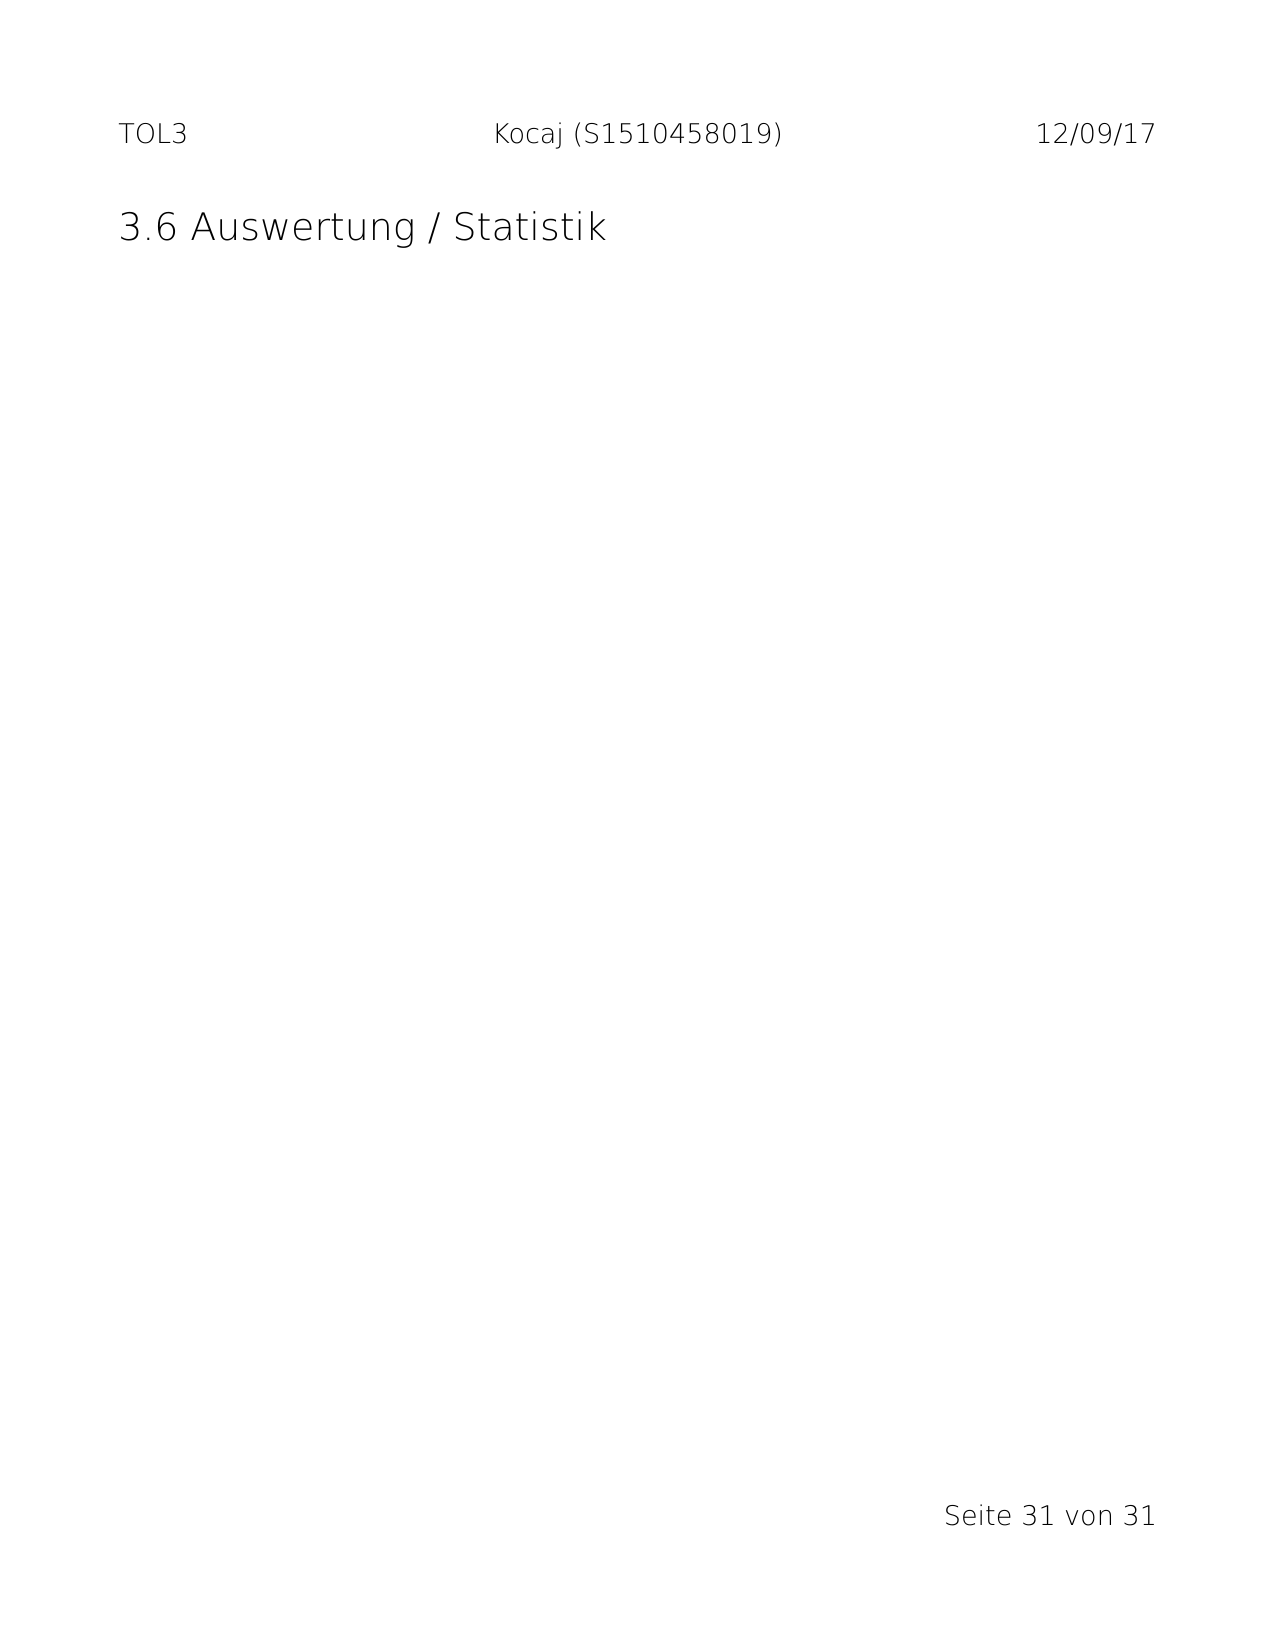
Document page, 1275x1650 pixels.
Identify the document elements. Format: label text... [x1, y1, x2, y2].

subtitle 3.6 Auswertung / Statistik [118, 205, 1157, 249]
